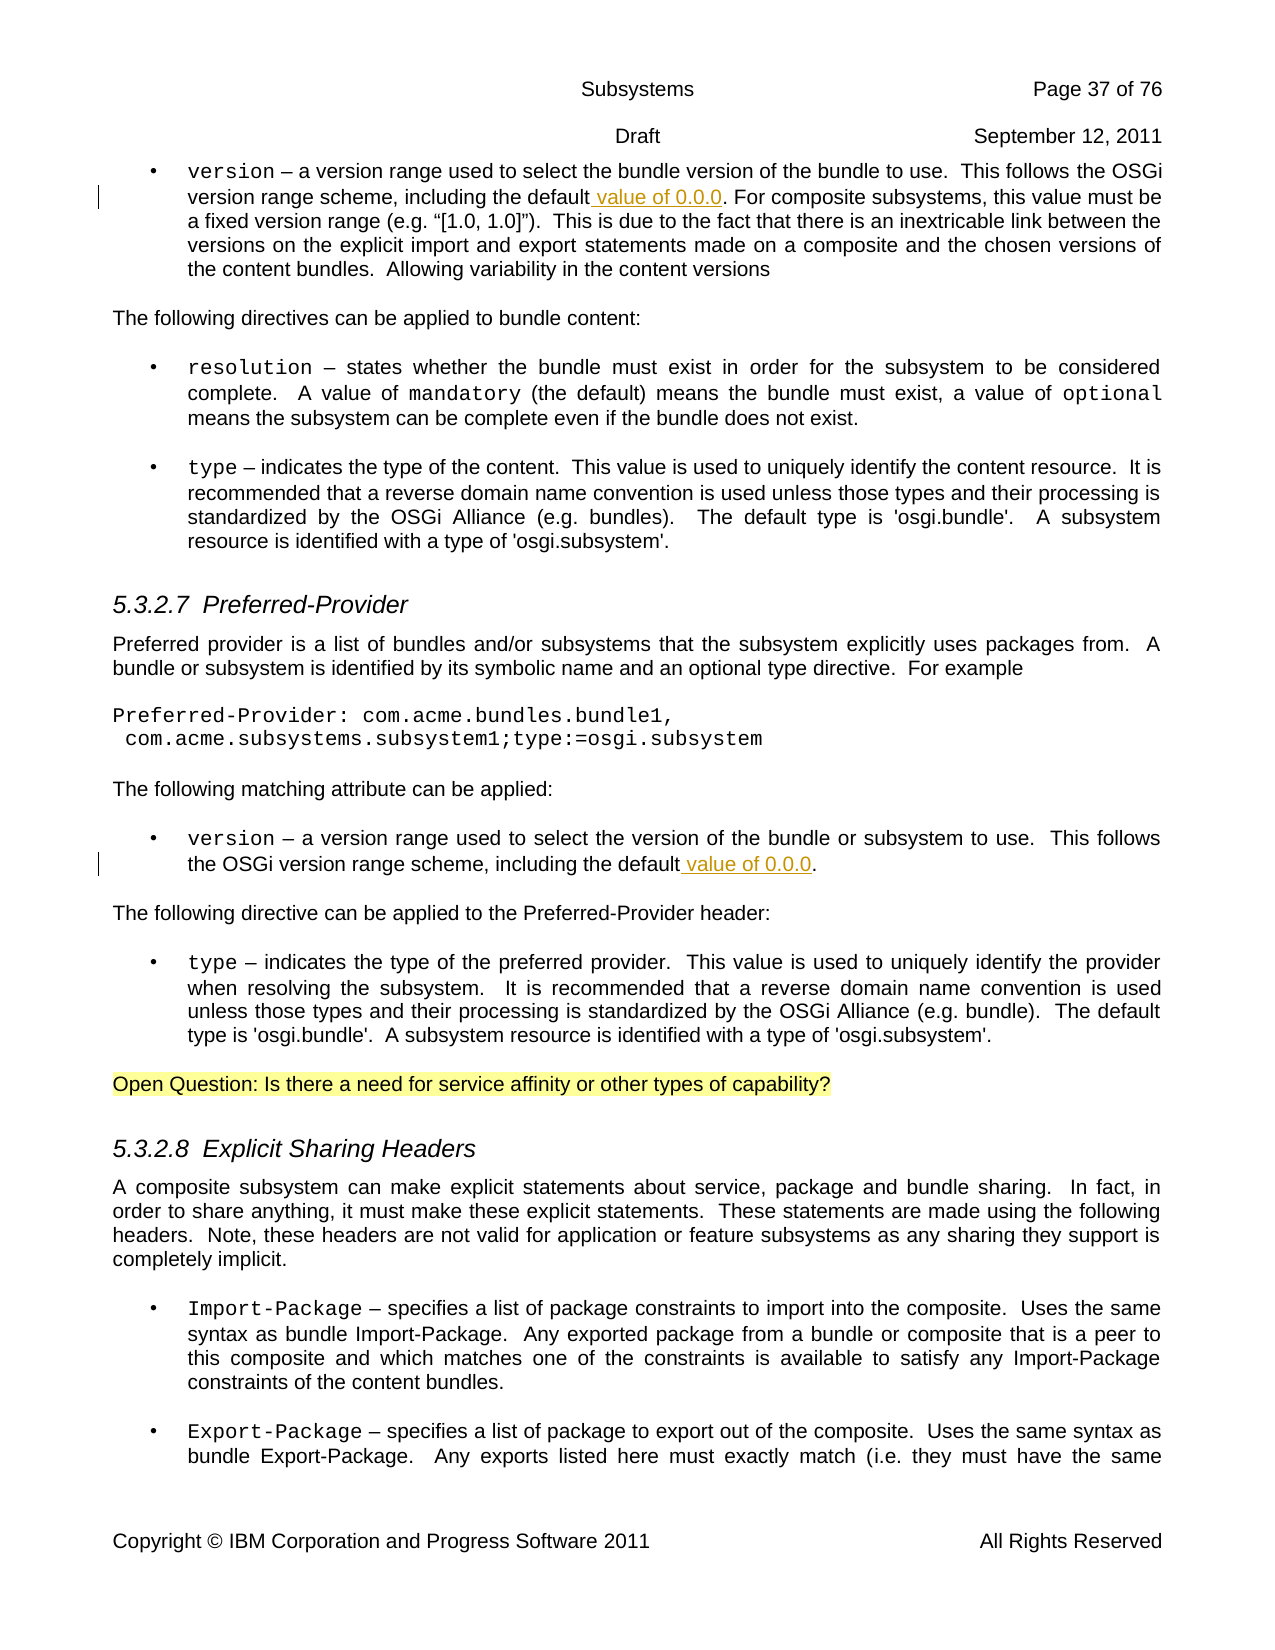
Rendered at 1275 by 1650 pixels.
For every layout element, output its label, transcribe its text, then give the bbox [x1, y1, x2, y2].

text Preferred-Provider: com.acme.bundles.bundle1, com.acme.subsystems.subsystem1;type:=osgi.subsystem [112, 704, 1162, 752]
text A composite subsystem can make explicit statements about service, package and bundle sharing. In fact, in order to share anything, it must make these explicit statements. These statements are made using the following headers. Note, these headers are not valid for application or feature subsystems as any sharing they support is completely implicit. [112, 1175, 1162, 1271]
text The following directive can be applied to the Preferred-Provider header: [112, 901, 1162, 924]
list version – a version range used to select the bundle version of the bundle to use. This follows the OSGi version range scheme, including the default value of 0.0.0. For composite subsystems, this value must be a fixed version range (e.g. “[1.0, 1.0]”). This is due to the fact that there is an inextricable link between the versions on the explicit import and export statements made on a composite and the chosen versions of the content bundles. Allowing variability in the content versions [150, 159, 1162, 281]
text Open Question: Is there a need for service affinity or other types of capability? [112, 1072, 1162, 1096]
list version – a version range used to select the version of the bundle or subsystem to use. This follows the OSGi version range scheme, including the default value of 0.0.0. [150, 826, 1162, 876]
list resolution – states whether the bundle must exist in order for the subsystem to be considered complete. A value of mandatory (the default) means the bundle must exist, a value of optional means the subsystem can be complete even if the bundle does not exist. [150, 354, 1162, 430]
text The following matching attribute can be applied: [112, 777, 1162, 801]
list Import-Package – specifies a list of package constraints to import into the composite. Uses the same syntax as bundle Import-Package. Any exported package from a bundle or composite that is a peer to this composite and which matches one of the constraints is available to satisfy any Import-Package constraints of the content bundles. [150, 1296, 1162, 1393]
list type – indicates the type of the content. This value is used to uniquely identify the content resource. It is recommended that a reverse domain name convention is used unless those types and their processing is standardized by the OSGi Alliance (e.g. bundles). The default type is 'osgi.bundle'. A subsystem resource is identified with a type of 'osgi.subsystem'. [150, 455, 1162, 553]
list type – indicates the type of the preferred provider. This value is used to uniquely identify the provider when resolving the subsystem. It is recommended that a reverse domain name convention is used unless those types and their processing is standardized by the OSGi Alliance (e.g. bundle). The default type is 'osgi.bundle'. A subsystem resource is identified with a type of 'osgi.subsystem'. [150, 949, 1162, 1047]
text The following directives can be applied to bundle content: [112, 306, 1162, 329]
subtitle Preferred-Provider [112, 590, 1162, 619]
subtitle Explicit Sharing Headers [112, 1134, 1162, 1162]
list Export-Package – specifies a list of package to export out of the composite. Uses the same syntax as bundle Export-Package. Any exports listed here must exactly match (i.e. they must have the same [150, 1418, 1162, 1468]
text Preferred provider is a list of bundles and/or subsystems that the subsystem explicitly uses packages from. A bundle or subsystem is identified by its symbolic name and an optional type directive. For example [112, 632, 1162, 679]
